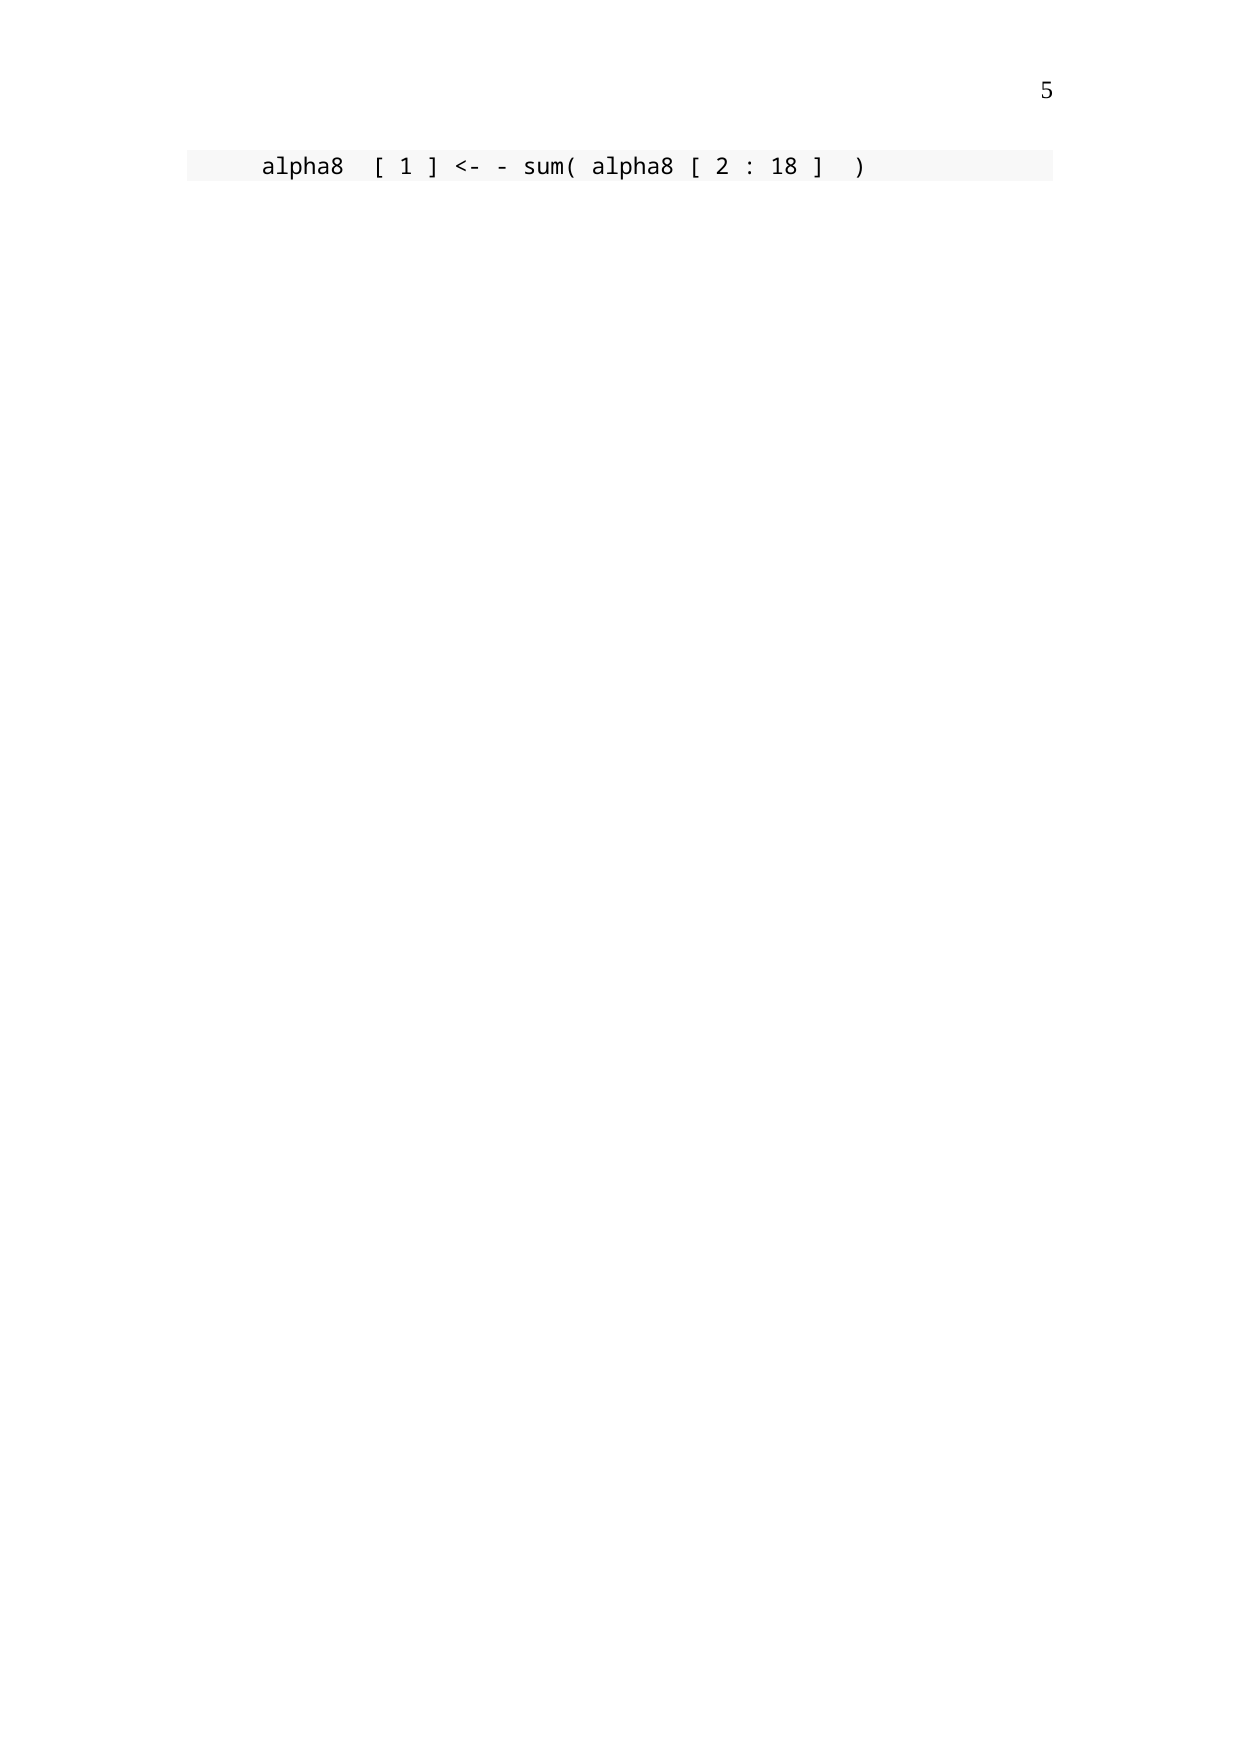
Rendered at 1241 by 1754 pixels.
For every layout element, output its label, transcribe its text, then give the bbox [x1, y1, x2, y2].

text alpha8 [ 1 ] <- - sum( alpha8 [ 2 : 18 ] ) [866, 150, 1053, 181]
